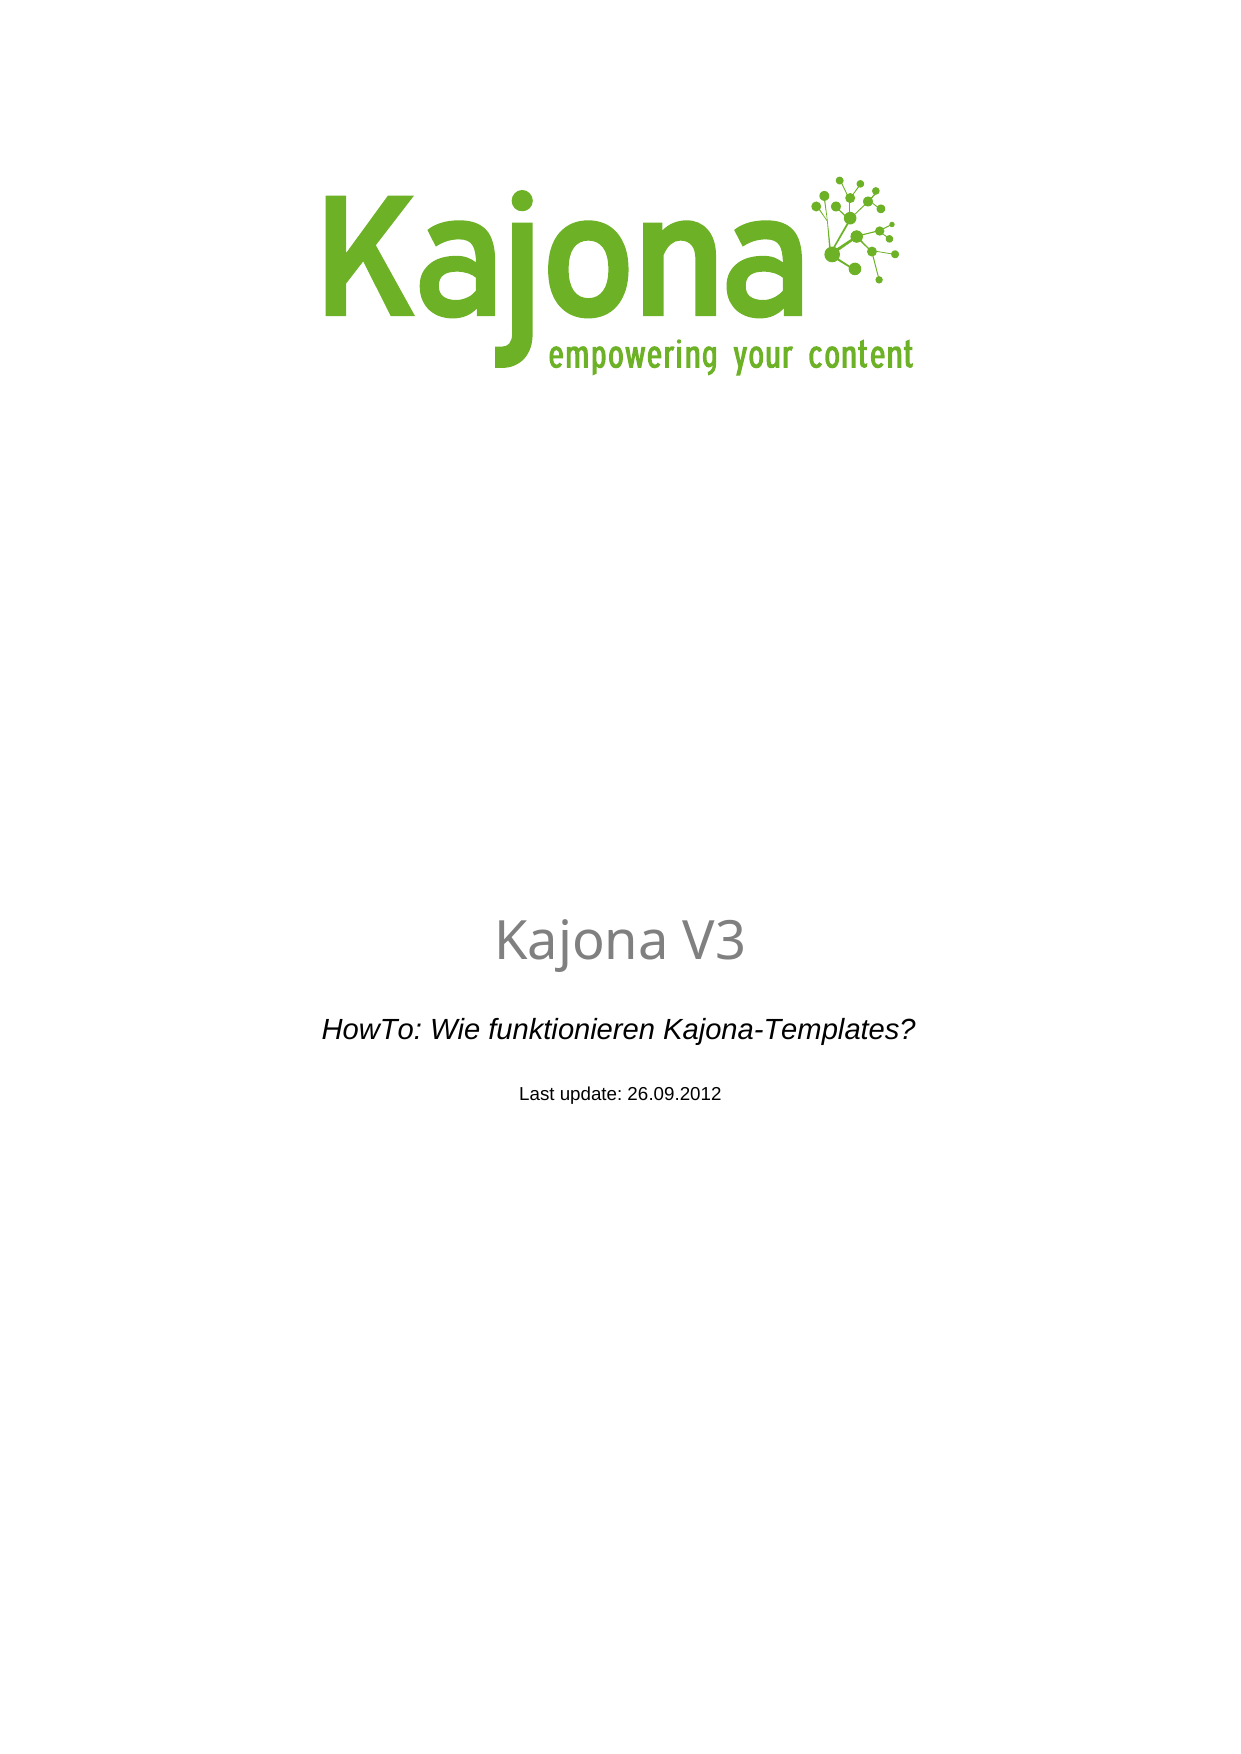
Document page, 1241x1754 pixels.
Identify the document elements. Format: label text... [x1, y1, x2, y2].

subtitle Last update: 26.09.2012 [118, 1083, 1122, 1104]
title Kajona V3 [118, 902, 1122, 975]
subtitle HowTo: Wie funktionieren Kajona-Templates? [118, 1013, 1122, 1045]
